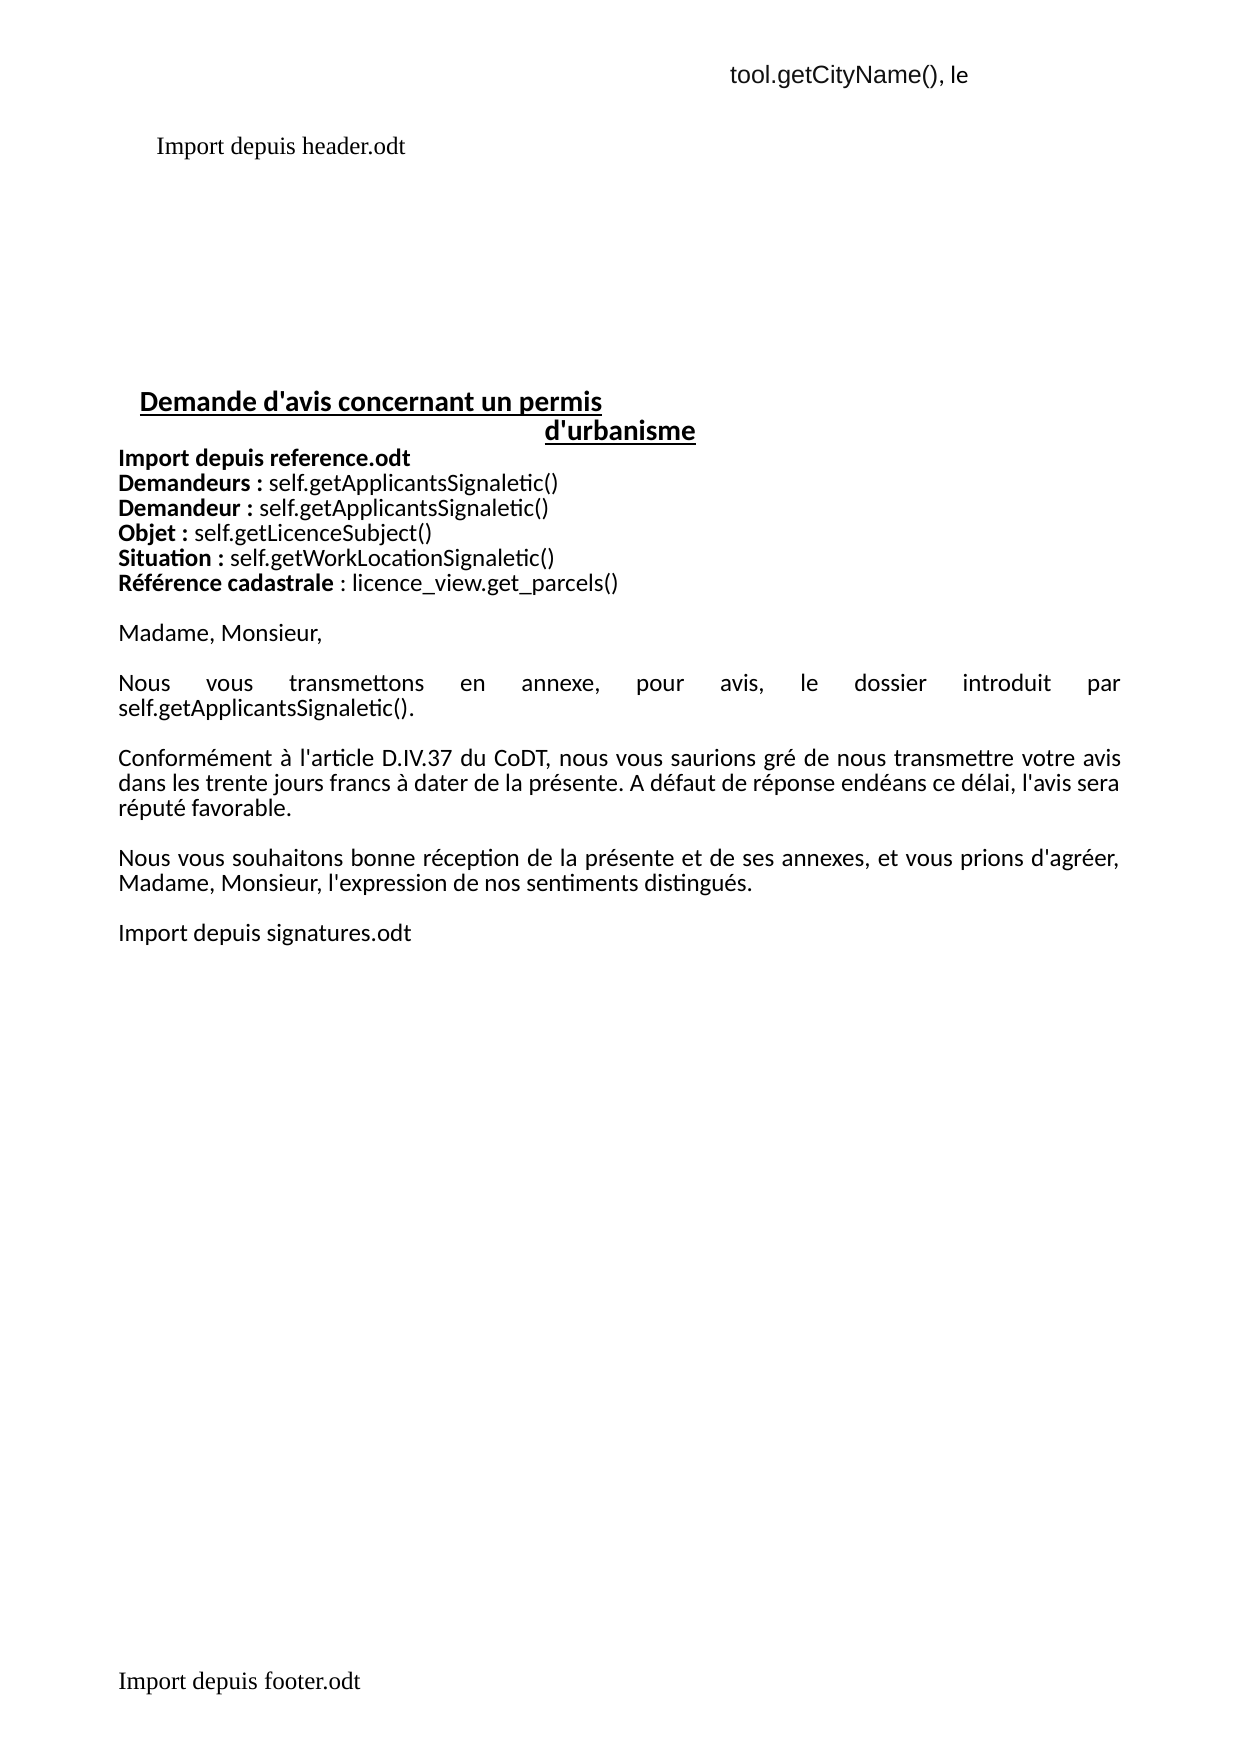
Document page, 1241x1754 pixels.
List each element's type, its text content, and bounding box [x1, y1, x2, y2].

text Import depuis header.odt [82, 132, 611, 160]
text Situation : self.getWorkLocationSignaletic() [118, 548, 1122, 573]
text Nous vous souhaitons bonne réception de la présente et de ses annexes, et vous prions d'agréer, Madame, Monsieur, l'expression de nos sentiments distingués. [118, 848, 1122, 898]
text Objet : self.getLicenceSubject() [118, 523, 1122, 548]
text Conformément à l'article D.IV.37 du CoDT, nous vous saurions gré de nous transmettre votre avis dans les trente jours francs à dater de la présente. A défaut de réponse endéans ce délai, l'avis sera réputé favorable. [118, 748, 1122, 823]
text Référence cadastrale : licence_view.get_parcels() [118, 573, 1122, 598]
text [82, 160, 611, 365]
text Import depuis signatures.odt [118, 923, 1122, 948]
text Demandeur : self.getApplicantsSignaletic() [118, 498, 1122, 523]
text Nous vous transmettons en annexe, pour avis, le dossier introduit par self.getApplicantsSignaletic(). [118, 673, 1122, 723]
text Import depuis reference.odt [118, 448, 1122, 473]
text Madame, Monsieur, [118, 623, 1122, 648]
title Demande d'avis concernant un permis d'urbanisme [118, 390, 1122, 448]
text Demandeurs : self.getApplicantsSignaletic() [118, 473, 1122, 498]
text tool.getCityName(), le [82, 52, 1122, 132]
